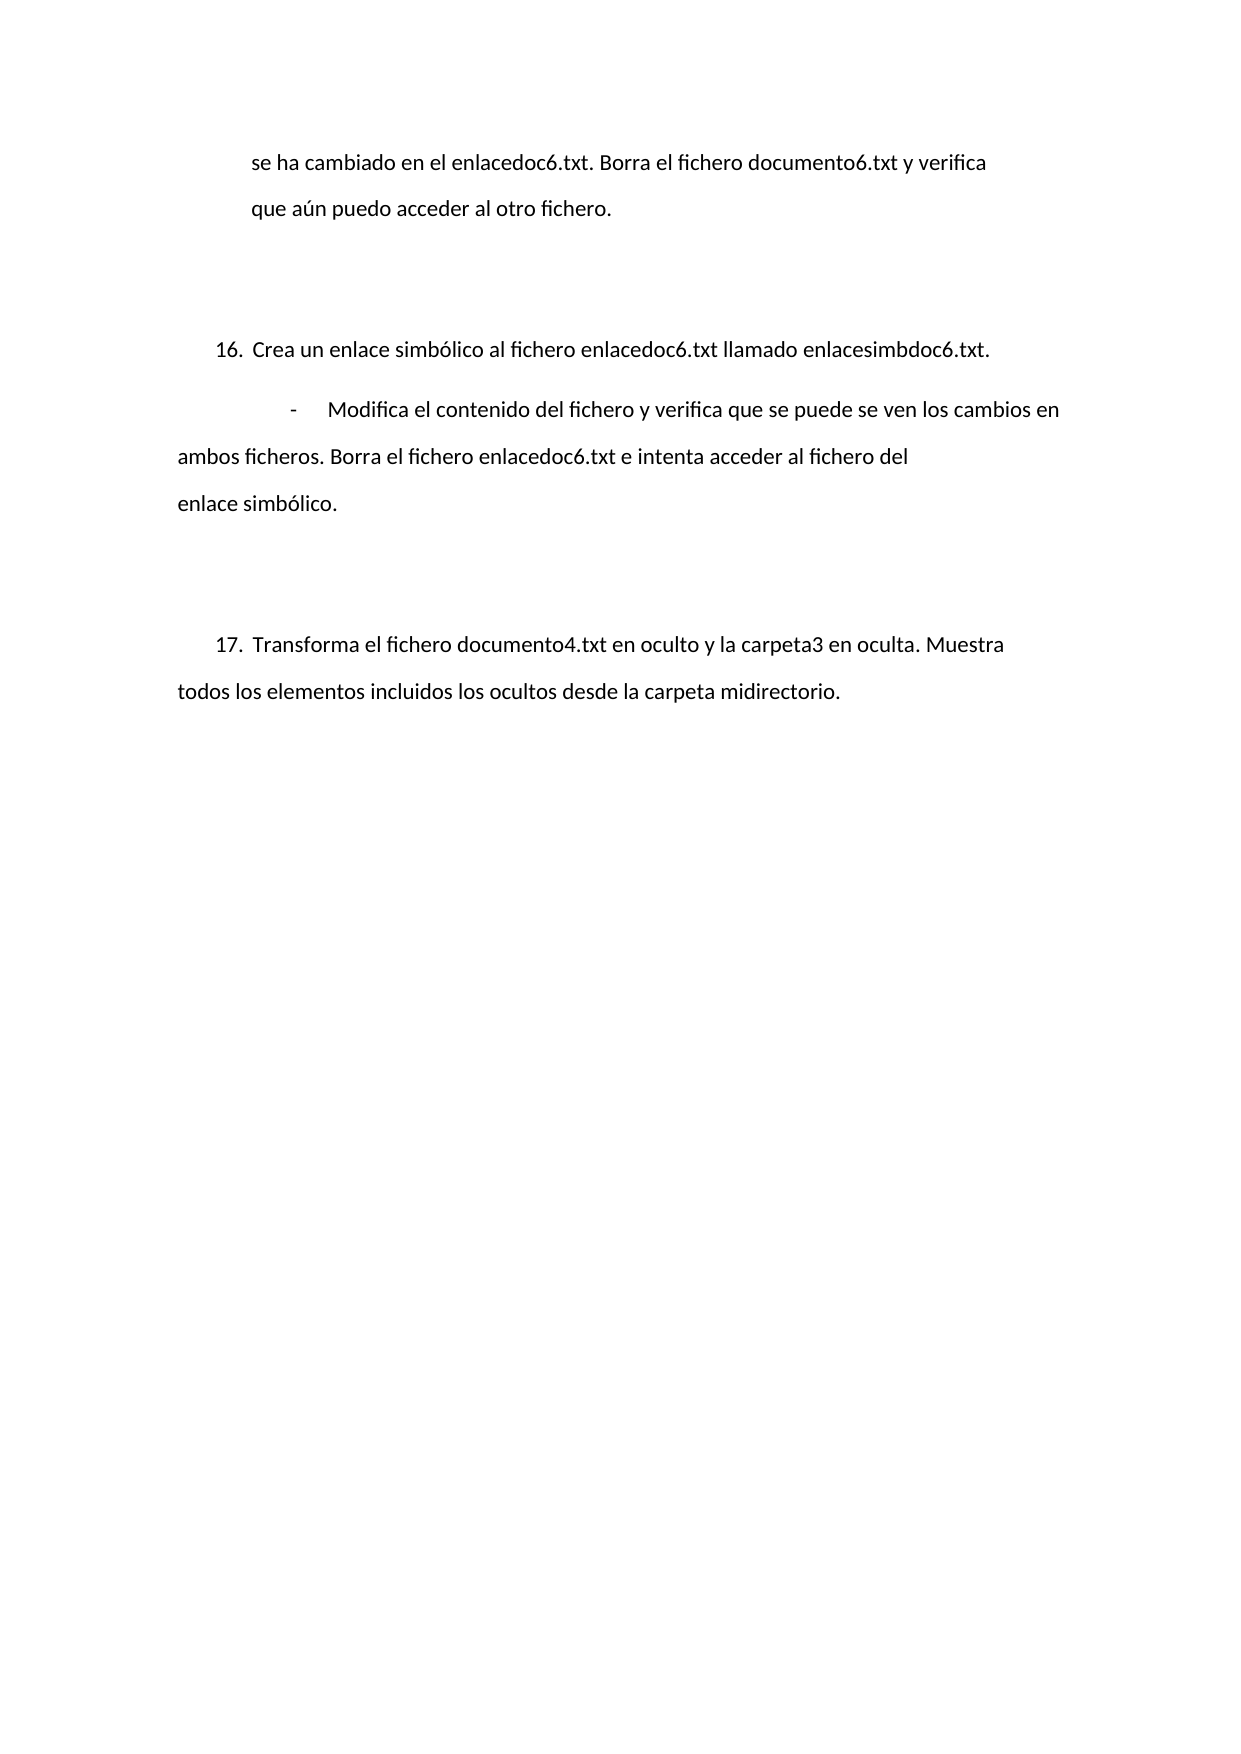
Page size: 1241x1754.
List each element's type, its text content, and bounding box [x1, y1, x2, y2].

list Crea un enlace simbólico al fichero enlacedoc6.txt llamado enlacesimbdoc6.txt. [215, 335, 1063, 363]
text enlace simbólico. [177, 489, 1063, 517]
list Transforma el fichero documento4.txt en oculto y la carpeta3 en oculta. Muestra [215, 630, 1063, 658]
text que aún puedo acceder al otro fichero. [251, 194, 1063, 222]
text ambos ficheros. Borra el fichero enlacedoc6.txt e intenta acceder al fichero del [177, 442, 1063, 470]
text se ha cambiado en el enlacedoc6.txt. Borra el fichero documento6.txt y verifica [251, 148, 1063, 176]
text todos los elementos incluidos los ocultos desde la carpeta midirectorio. [177, 677, 1063, 705]
list Modifica el contenido del fichero y verifica que se puede se ven los cambios en [290, 396, 1063, 423]
